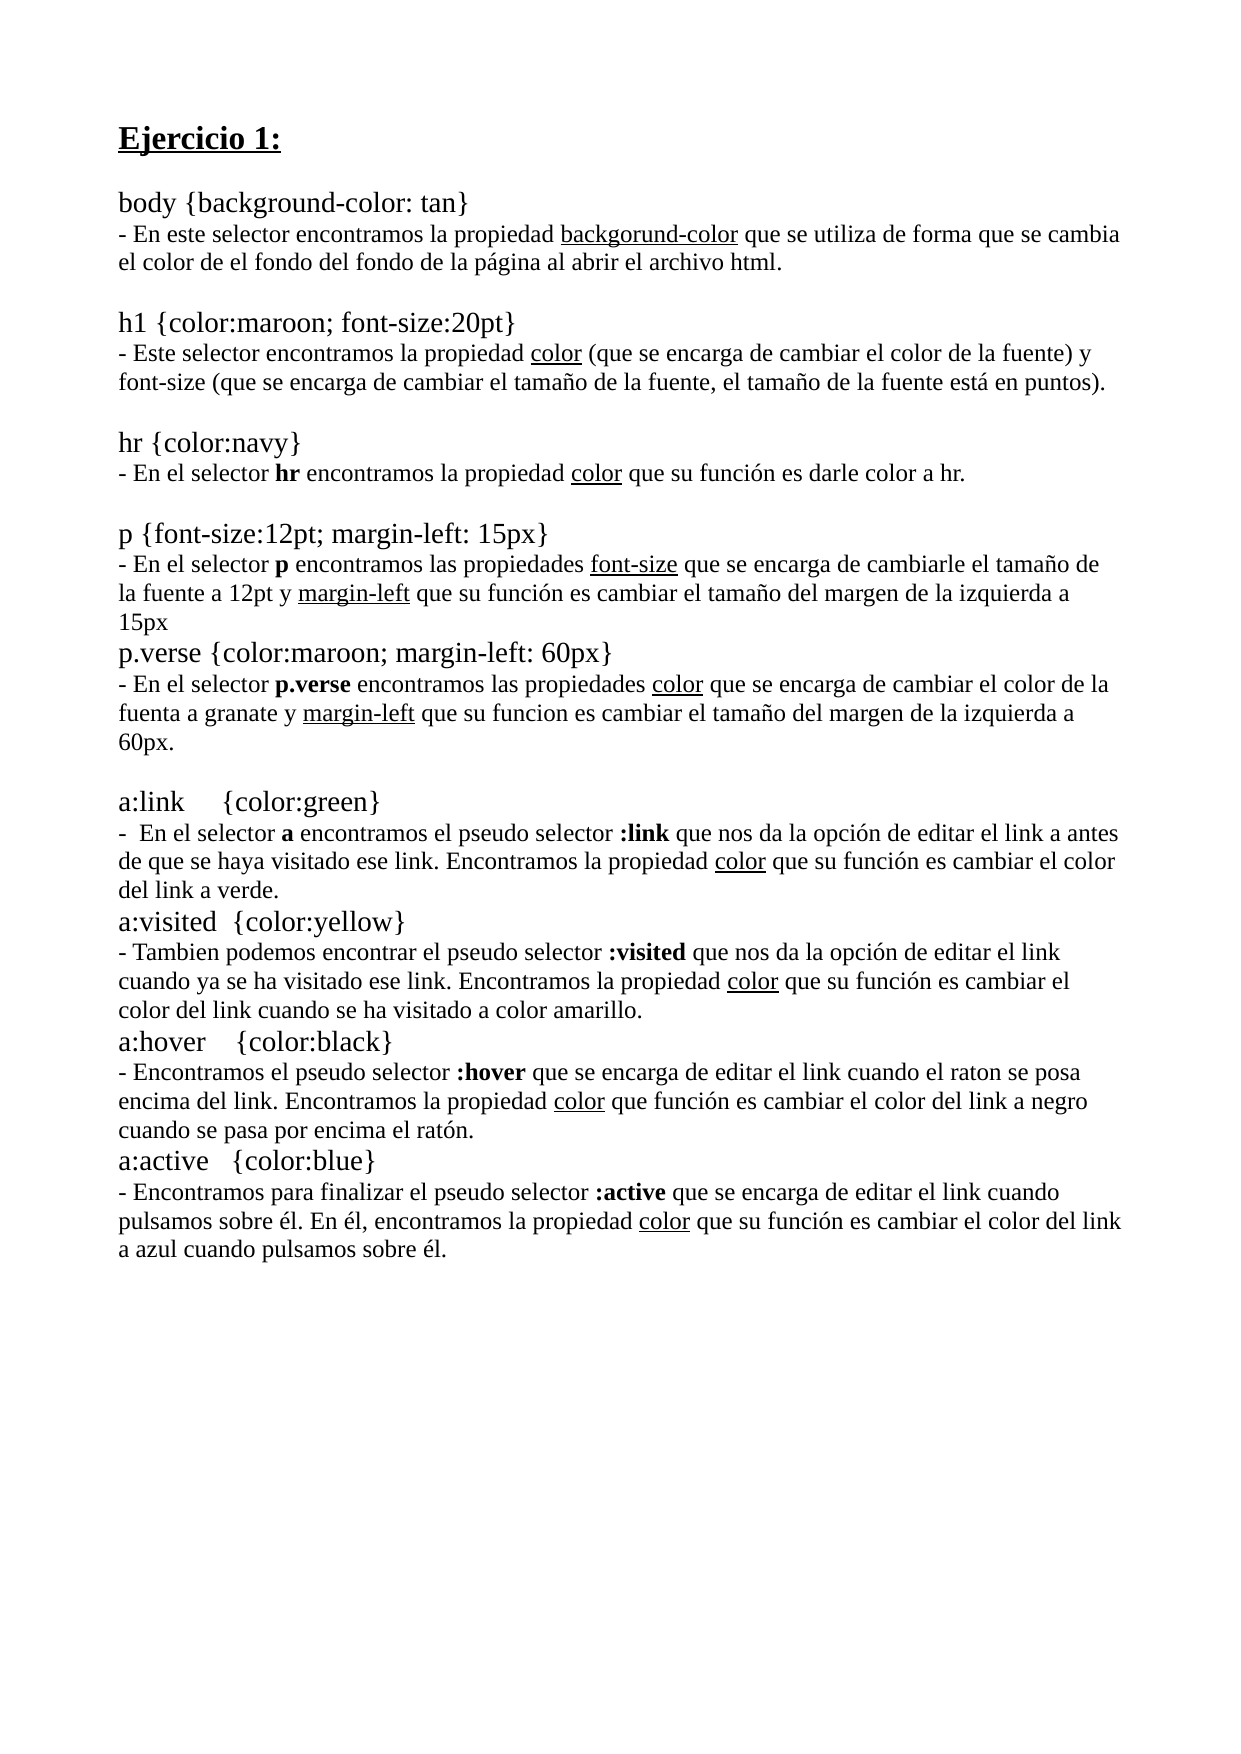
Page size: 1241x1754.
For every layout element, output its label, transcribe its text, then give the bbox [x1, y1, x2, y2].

text - En el selector p.verse encontramos las propiedades color que se encarga de cambiar el color de la fuenta a granate y margin-left que su funcion es cambiar el tamaño del margen de la izquierda a 60px. [118, 669, 1122, 755]
text a:visited {color:yellow} [118, 904, 1122, 937]
text hr {color:navy} [118, 425, 1122, 458]
text a:link {color:green} [118, 784, 1122, 818]
text - En el selector hr encontramos la propiedad color que su función es darle color a hr. [118, 458, 1122, 487]
text a:hover {color:black} [118, 1024, 1122, 1057]
text h1 {color:maroon; font-size:20pt} [118, 305, 1122, 338]
text - En el selector p encontramos las propiedades font-size que se encarga de cambiarle el tamaño de la fuente a 12pt y margin-left que su función es cambiar el tamaño del margen de la izquierda a 15px [118, 549, 1122, 636]
text body {background-color: tan} [118, 185, 1122, 219]
text - Encontramos para finalizar el pseudo selector :active que se encarga de editar el link cuando pulsamos sobre él. En él, encontramos la propiedad color que su función es cambiar el color del link a azul cuando pulsamos sobre él. [118, 1177, 1122, 1263]
text - Tambien podemos encontrar el pseudo selector :visited que nos da la opción de editar el link cuando ya se ha visitado ese link. Encontramos la propiedad color que su función es cambiar el color del link cuando se ha visitado a color amarillo. [118, 937, 1122, 1024]
text p.verse {color:maroon; margin-left: 60px} [118, 636, 1122, 669]
text - En el selector a encontramos el pseudo selector :link que nos da la opción de editar el link a antes de que se haya visitado ese link. Encontramos la propiedad color que su función es cambiar el color del link a verde. [118, 818, 1122, 904]
text - Encontramos el pseudo selector :hover que se encarga de editar el link cuando el raton se posa encima del link. Encontramos la propiedad color que función es cambiar el color del link a negro cuando se pasa por encima el ratón. [118, 1057, 1122, 1143]
text - Este selector encontramos la propiedad color (que se encarga de cambiar el color de la fuente) y font-size (que se encarga de cambiar el tamaño de la fuente, el tamaño de la fuente está en puntos). [118, 338, 1122, 396]
text a:active {color:blue} [118, 1143, 1122, 1177]
text Ejercicio 1: [118, 118, 1122, 156]
text p {font-size:12pt; margin-left: 15px} [118, 516, 1122, 549]
text - En este selector encontramos la propiedad backgorund-color que se utiliza de forma que se cambia el color de el fondo del fondo de la página al abrir el archivo html. [118, 219, 1122, 276]
